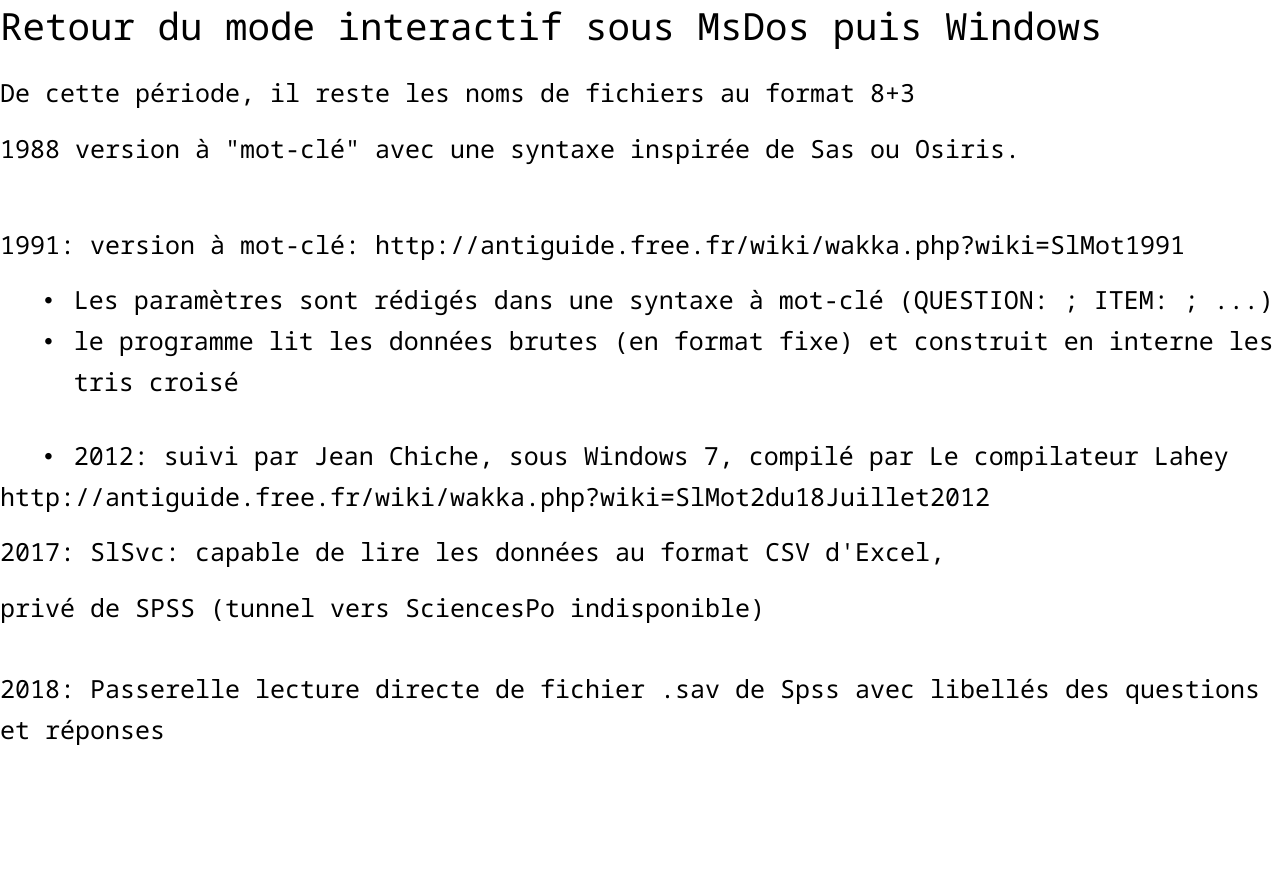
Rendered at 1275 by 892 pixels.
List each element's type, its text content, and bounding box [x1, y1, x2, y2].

text 1991: version à mot-clé: http://antiguide.free.fr/wiki/wakka.php?wiki=SlMot1991 [0, 227, 1275, 262]
list Les paramètres sont rédigés dans une syntaxe à mot-clé (QUESTION: ; ITEM: ; ...) [44, 283, 1275, 317]
text privé de SPSS (tunnel vers SciencesPo indisponible) 2018: Passerelle lecture directe de fichier .sav de Spss avec libellés des questions et réponses [0, 591, 1275, 788]
text http://antiguide.free.fr/wiki/wakka.php?wiki=SlMot2du18Juillet2012 [0, 480, 1275, 514]
text De cette période, il reste les noms de fichiers au format 8+3 [0, 76, 1275, 110]
text Retour du mode interactif sous MsDos puis Windows [0, 0, 1275, 51]
text 2017: SlSvc: capable de lire les données au format CSV d'Excel, [0, 535, 1275, 569]
list le programme lit les données brutes (en format fixe) et construit en interne les tris croisé [44, 324, 1275, 433]
list 2012: suivi par Jean Chiche, sous Windows 7, compilé par Le compilateur Lahey [44, 439, 1275, 473]
text 1988 version à "mot-clé" avec une syntaxe inspirée de Sas ou Osiris. [0, 131, 1275, 206]
